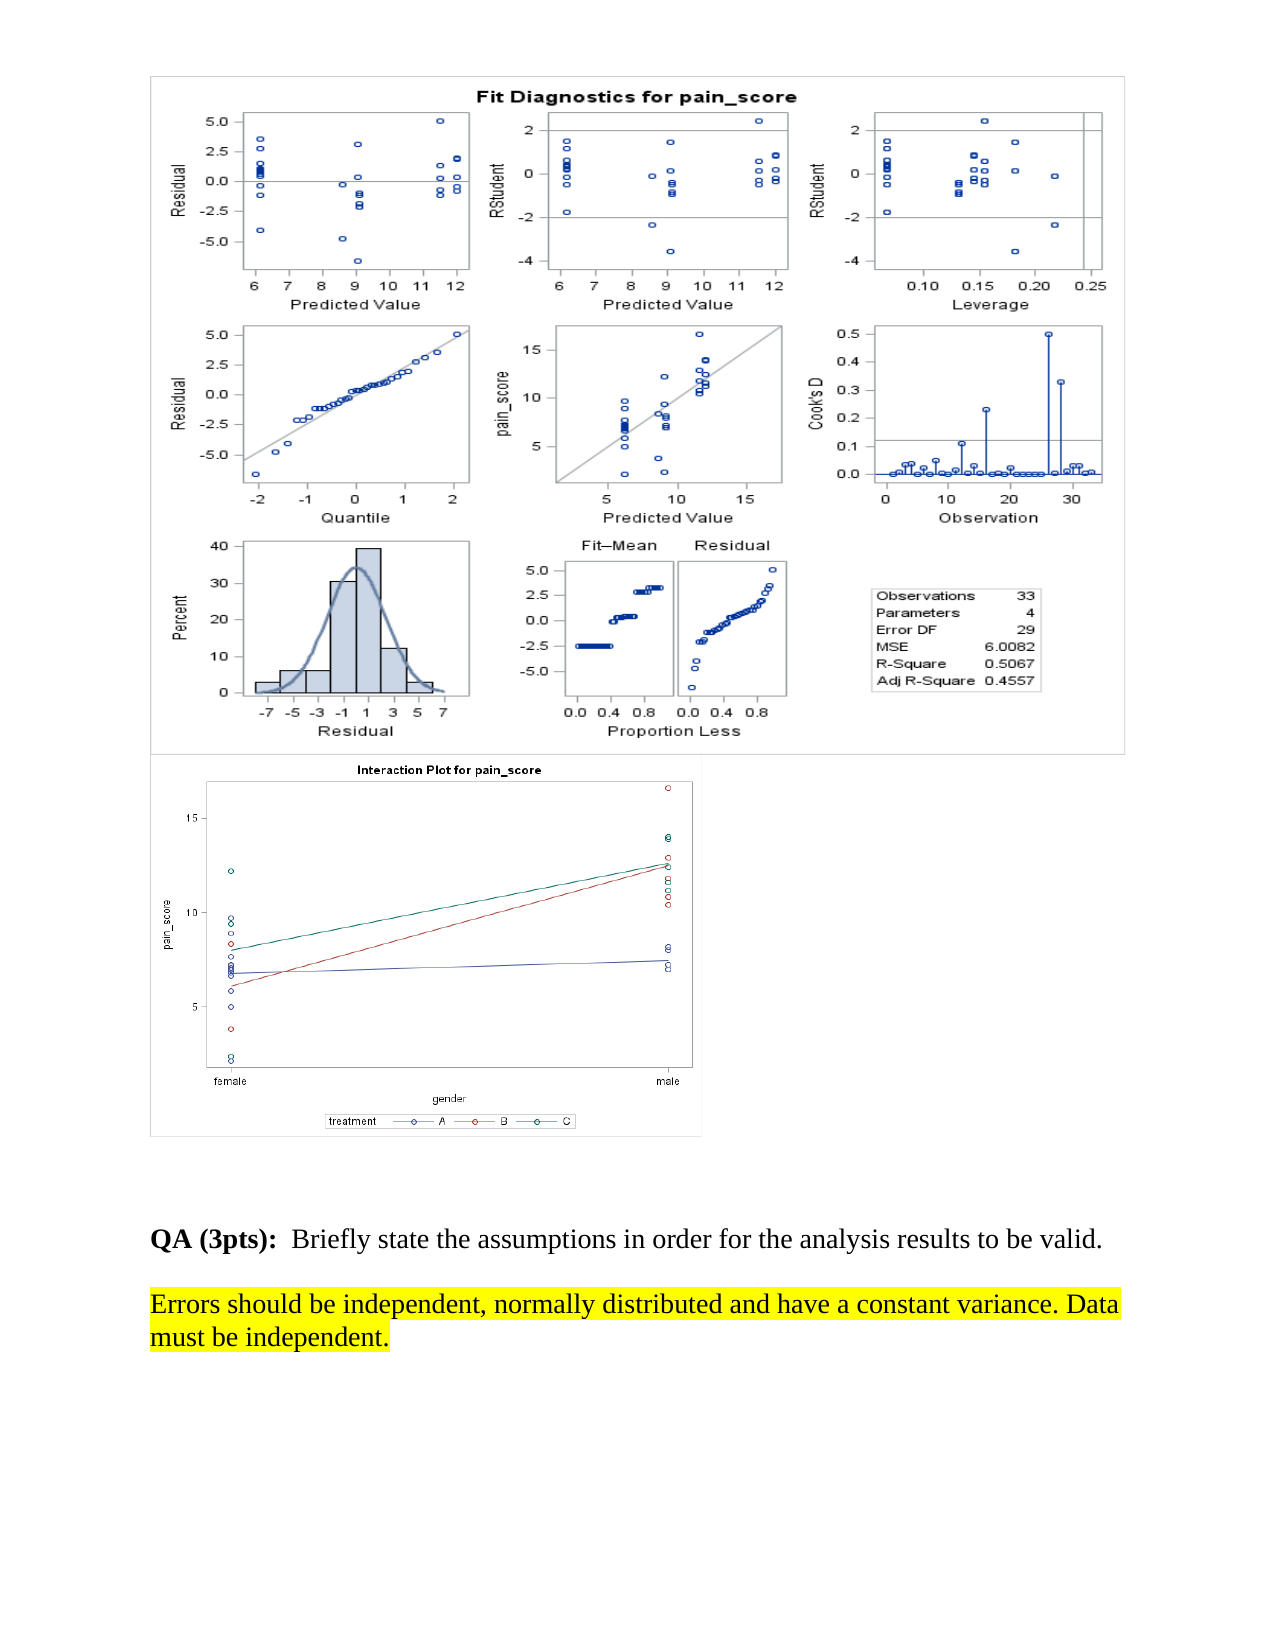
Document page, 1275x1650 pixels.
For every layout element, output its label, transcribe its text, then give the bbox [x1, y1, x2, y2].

picture [150, 76, 1125, 1137]
text QA (3pts): Briefly state the assumptions in order for the analysis results to be valid. [150, 1222, 1125, 1255]
text Errors should be independent, normally distributed and have a constant variance. Data must be independent. [150, 1287, 1125, 1352]
